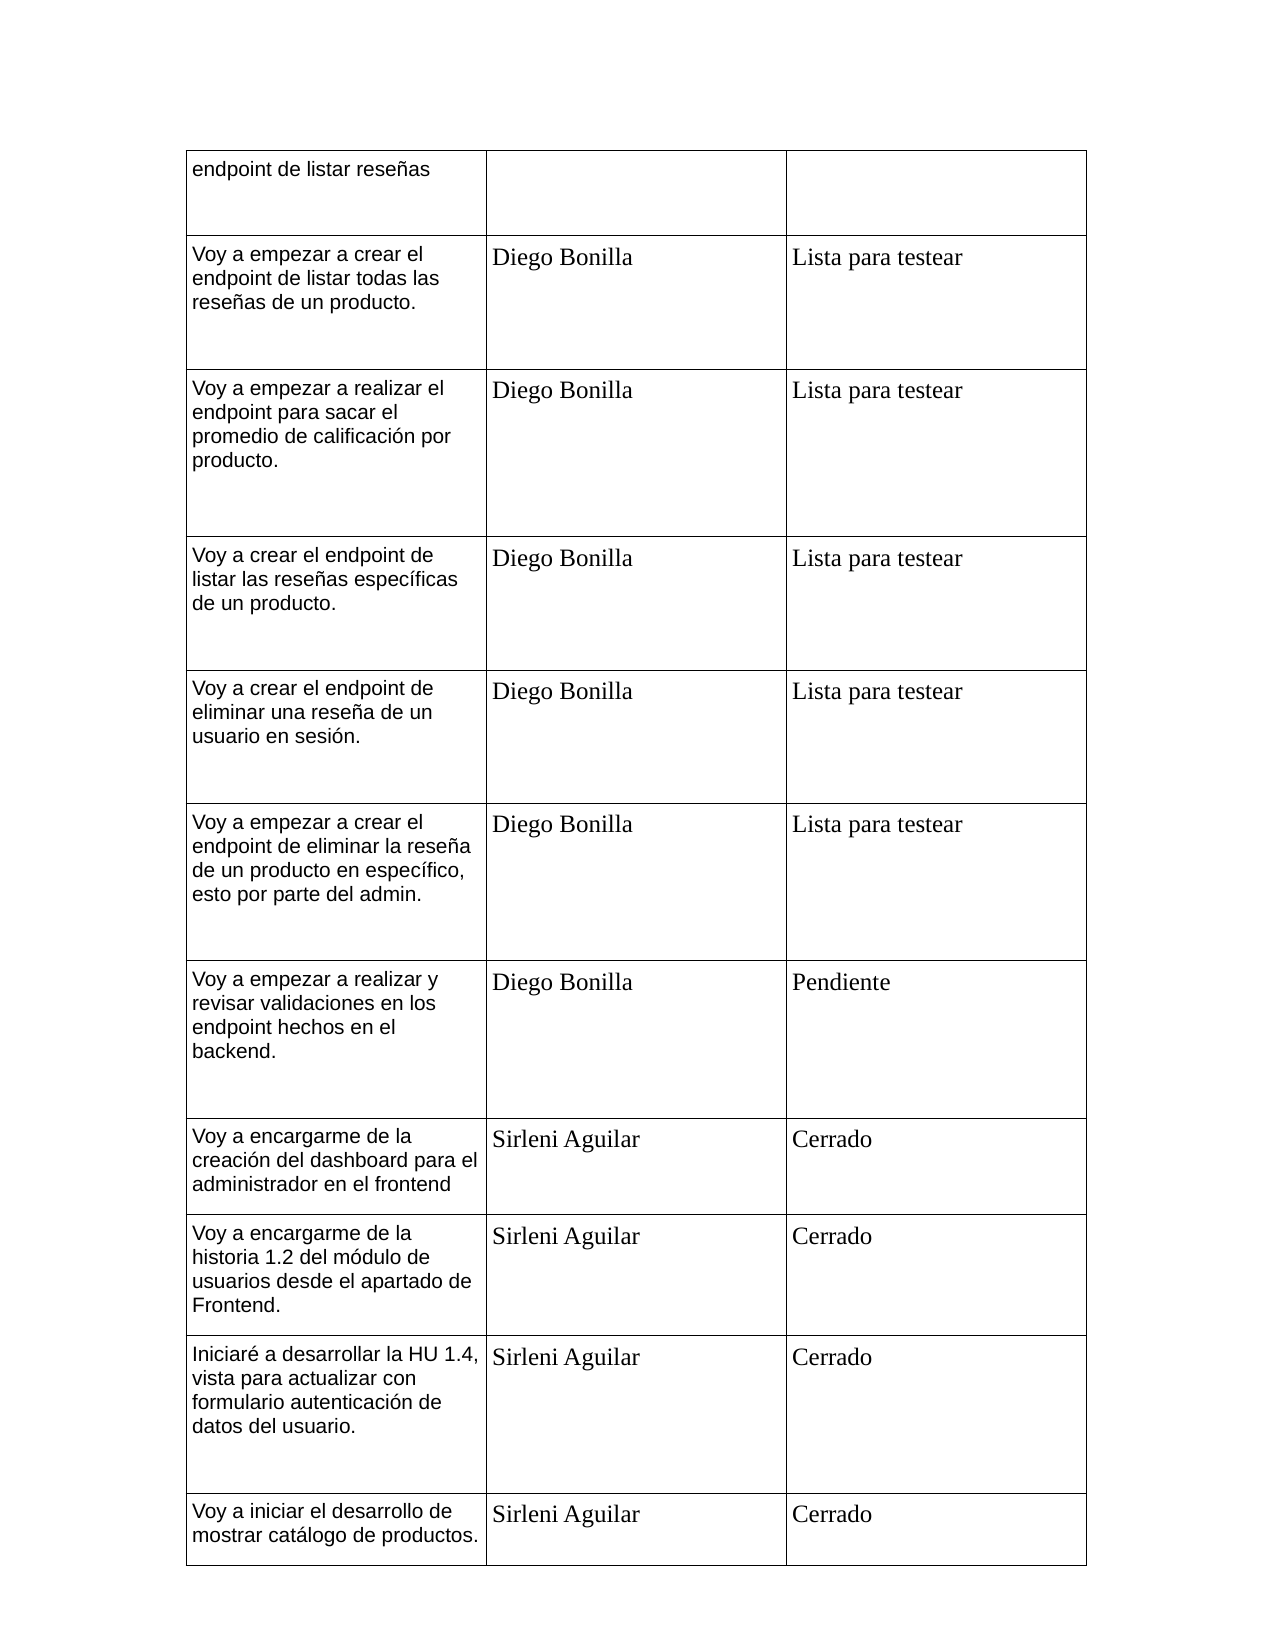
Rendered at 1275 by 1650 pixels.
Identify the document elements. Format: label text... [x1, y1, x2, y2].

table_cell Lista para testear [787, 236, 1086, 369]
table_cell Lista para testear [787, 804, 1086, 960]
table_cell Voy a empezar a crear el endpoint de listar todas las reseñas de un producto. [187, 236, 486, 369]
table_cell Lista para testear [787, 370, 1086, 536]
table_cell Cerrado [787, 1119, 1086, 1214]
table_cell Cerrado [787, 1336, 1086, 1492]
table_cell Diego Bonilla [487, 671, 786, 803]
table_cell Sirleni Aguilar [487, 1336, 786, 1492]
table_cell Voy a empezar a crear el endpoint de eliminar la reseña de un producto en específico, esto por parte del admin. [187, 804, 486, 960]
table_cell Voy a iniciar el desarrollo de mostrar catálogo de productos. [187, 1494, 486, 1565]
table_cell Pendiente [787, 961, 1086, 1117]
table_cell Voy a crear el endpoint de eliminar una reseña de un usuario en sesión. [187, 671, 486, 803]
table_cell Lista para testear [787, 537, 1086, 669]
table_cell Lista para testear [787, 671, 1086, 803]
table_cell [487, 151, 786, 235]
table_cell Diego Bonilla [487, 370, 786, 536]
table_cell Voy a crear el endpoint de listar las reseñas específicas de un producto. [187, 537, 486, 669]
table_cell Cerrado [787, 1215, 1086, 1335]
table_cell Diego Bonilla [487, 804, 786, 960]
table_cell Sirleni Aguilar [487, 1215, 786, 1335]
table_cell Voy a empezar a realizar el endpoint para sacar el promedio de calificación por producto. [187, 370, 486, 536]
table_cell Voy a empezar a realizar y revisar validaciones en los endpoint hechos en el backend. [187, 961, 486, 1117]
table_cell Sirleni Aguilar [487, 1494, 786, 1565]
table_cell Cerrado [787, 1494, 1086, 1565]
table_cell Diego Bonilla [487, 537, 786, 669]
table_cell Diego Bonilla [487, 236, 786, 369]
table_cell Voy a encargarme de la historia 1.2 del módulo de usuarios desde el apartado de Frontend. [187, 1215, 486, 1335]
table_cell Diego Bonilla [487, 961, 786, 1117]
table_cell Voy a encargarme de la creación del dashboard para el administrador en el frontend [187, 1119, 486, 1214]
table_cell [787, 151, 1086, 235]
table_cell Iniciaré a desarrollar la HU 1.4, vista para actualizar con formulario autenticación de datos del usuario. [187, 1336, 486, 1492]
table_cell Sirleni Aguilar [487, 1119, 786, 1214]
table_cell endpoint de listar reseñas [187, 151, 486, 235]
